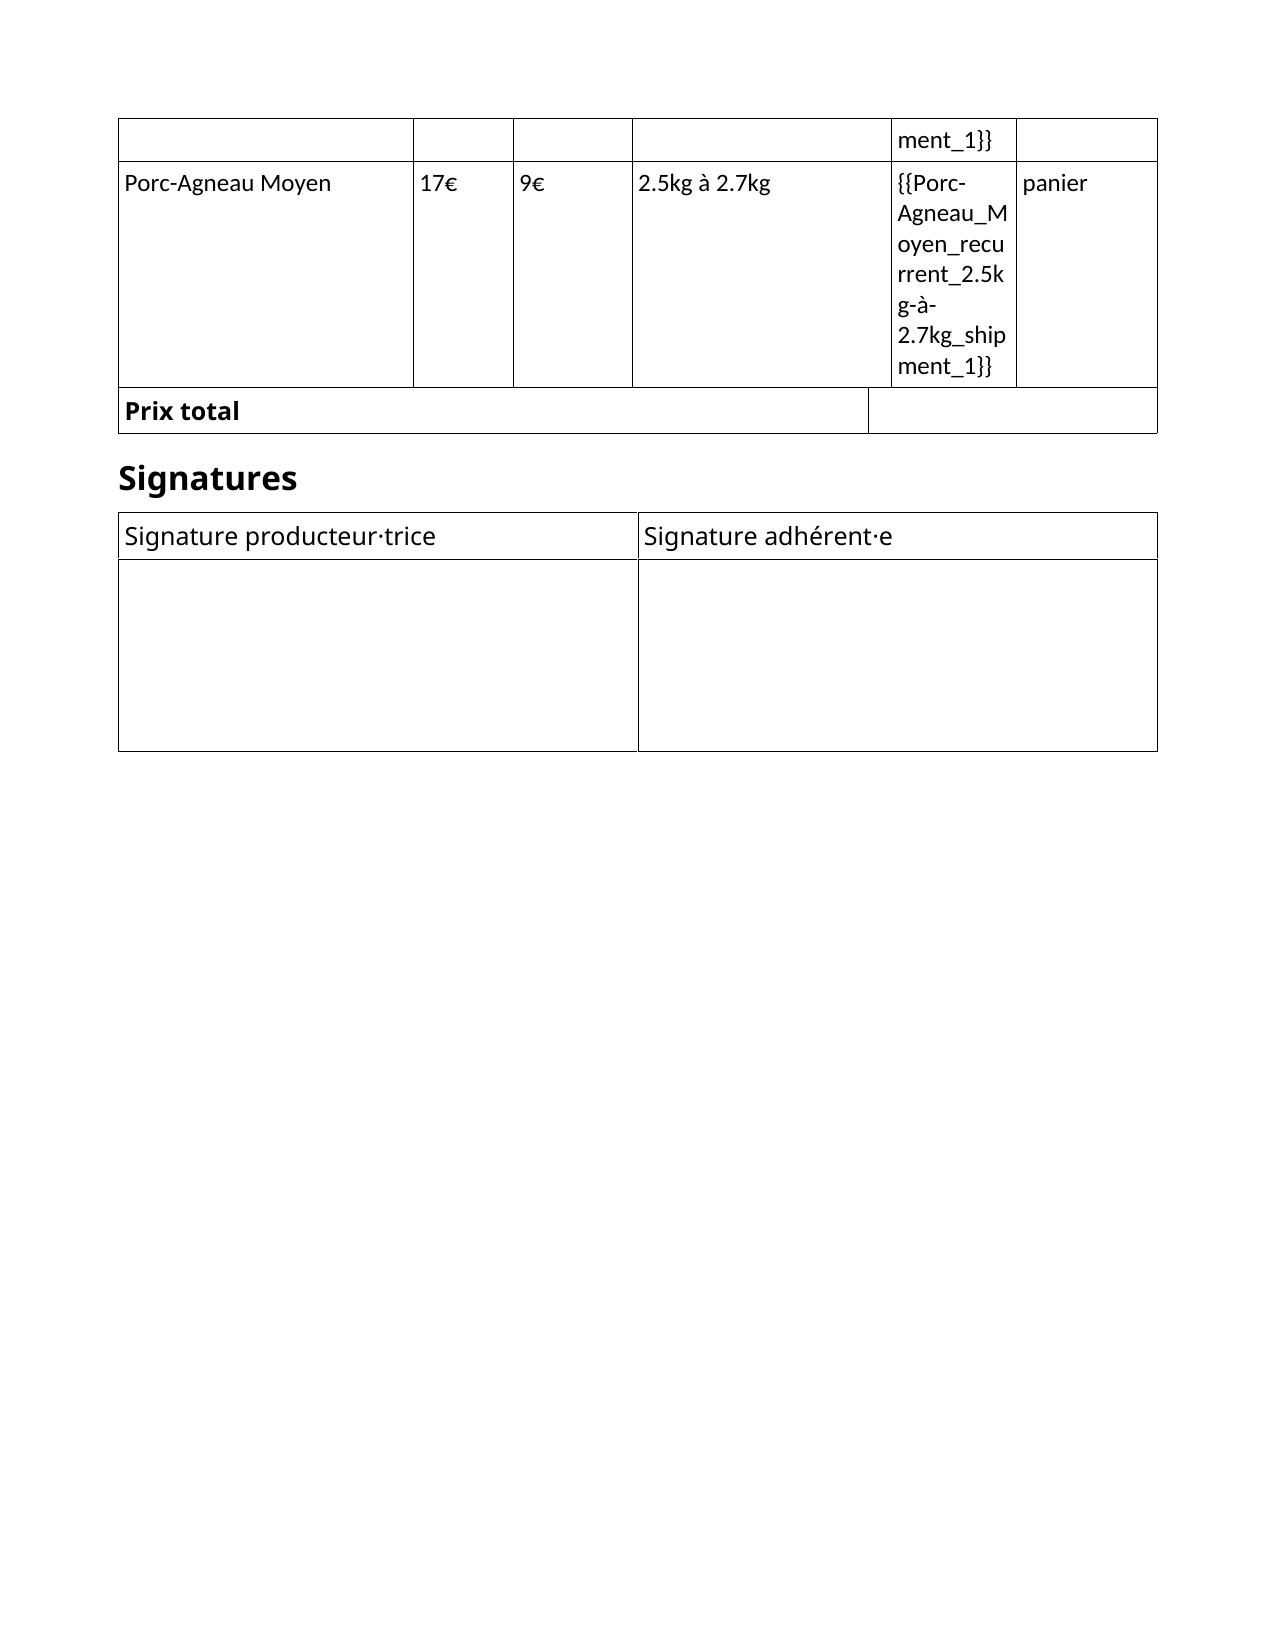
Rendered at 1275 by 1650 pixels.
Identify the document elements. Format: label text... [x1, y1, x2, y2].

table_cell panier [1017, 162, 1157, 387]
table_header Signature producteur·trice [119, 513, 637, 558]
table_cell ment_1}} [892, 119, 1016, 161]
table_cell [119, 119, 413, 161]
table_cell [633, 119, 891, 161]
table_cell 2.5kg à 2.7kg [633, 162, 891, 387]
table_cell Porc-Agneau Moyen [119, 162, 413, 387]
table_cell {{Porc-Agneau_Moyen_recurrent_2.5kg-à-2.7kg_shipment_1}} [892, 162, 1016, 387]
table_cell [1017, 119, 1157, 161]
table_header [869, 388, 1157, 433]
table_cell 9€ [514, 162, 632, 387]
table_cell 17€ [414, 162, 513, 387]
subtitle Signatures [118, 454, 1157, 500]
table_cell [414, 119, 513, 161]
table_header Prix total [119, 388, 868, 433]
table_cell [639, 560, 1157, 751]
table_cell [119, 560, 637, 751]
table_cell [514, 119, 632, 161]
table_header Signature adhérent·e [639, 513, 1157, 558]
